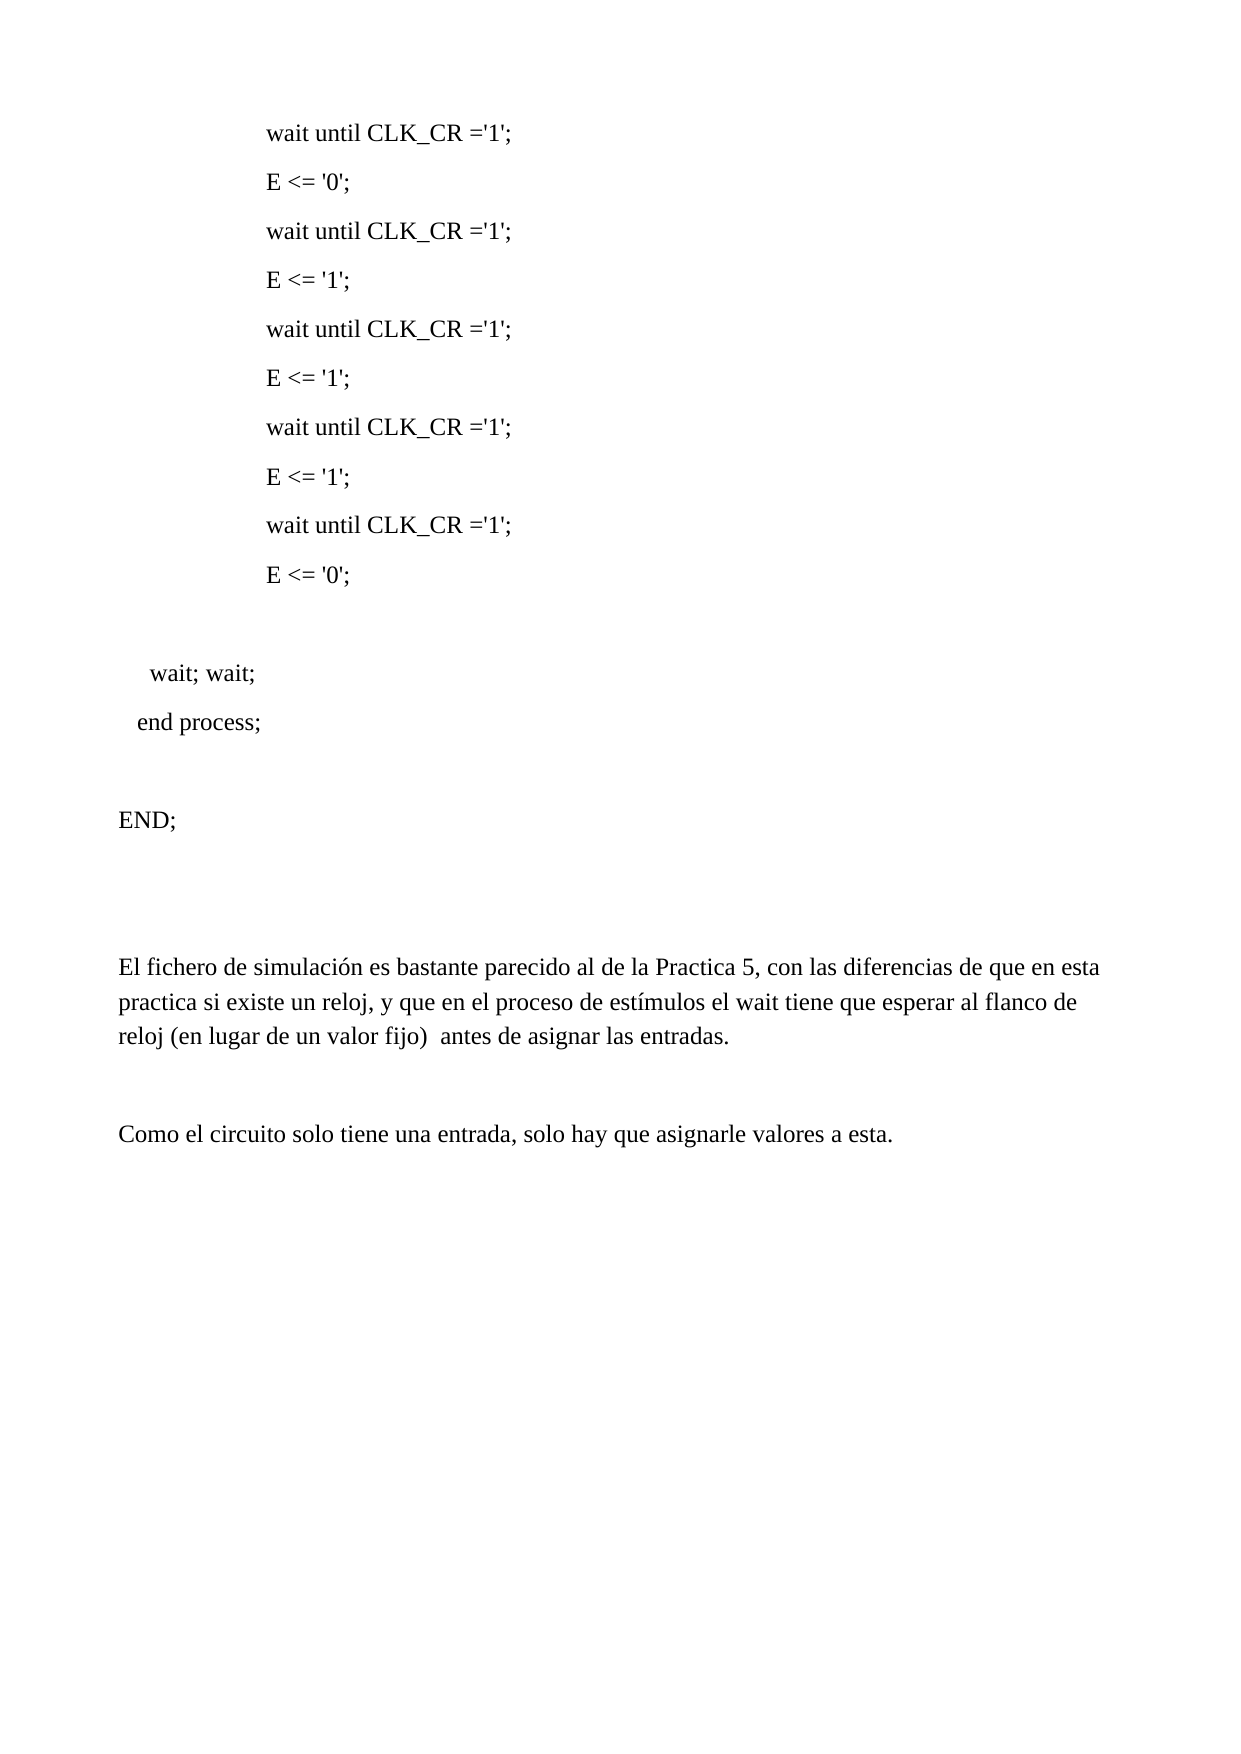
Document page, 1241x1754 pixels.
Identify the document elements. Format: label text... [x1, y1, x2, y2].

text wait until CLK_CR ='1'; [118, 118, 1122, 147]
text wait; wait; [118, 658, 1122, 687]
text wait until CLK_CR ='1'; [118, 314, 1122, 343]
text wait until CLK_CR ='1'; [118, 412, 1122, 441]
text end process; [118, 707, 1122, 736]
text E <= '0'; [118, 560, 1122, 588]
text El fichero de simulación es bastante parecido al de la Practica 5, con las diferencias de que en esta practica si existe un reloj, y que en el proceso de estímulos el wait tiene que esperar al flanco de reloj (en lugar de un valor fijo) antes de asignar las entradas. [118, 952, 1122, 1050]
text wait until CLK_CR ='1'; [118, 511, 1122, 539]
text END; [118, 805, 1122, 834]
text wait until CLK_CR ='1'; [118, 216, 1122, 245]
text E <= '0'; [118, 167, 1122, 196]
text E <= '1'; [118, 462, 1122, 490]
text E <= '1'; [118, 363, 1122, 392]
text E <= '1'; [118, 265, 1122, 294]
text Como el circuito solo tiene una entrada, solo hay que asignarle valores a esta. [118, 1119, 1122, 1148]
